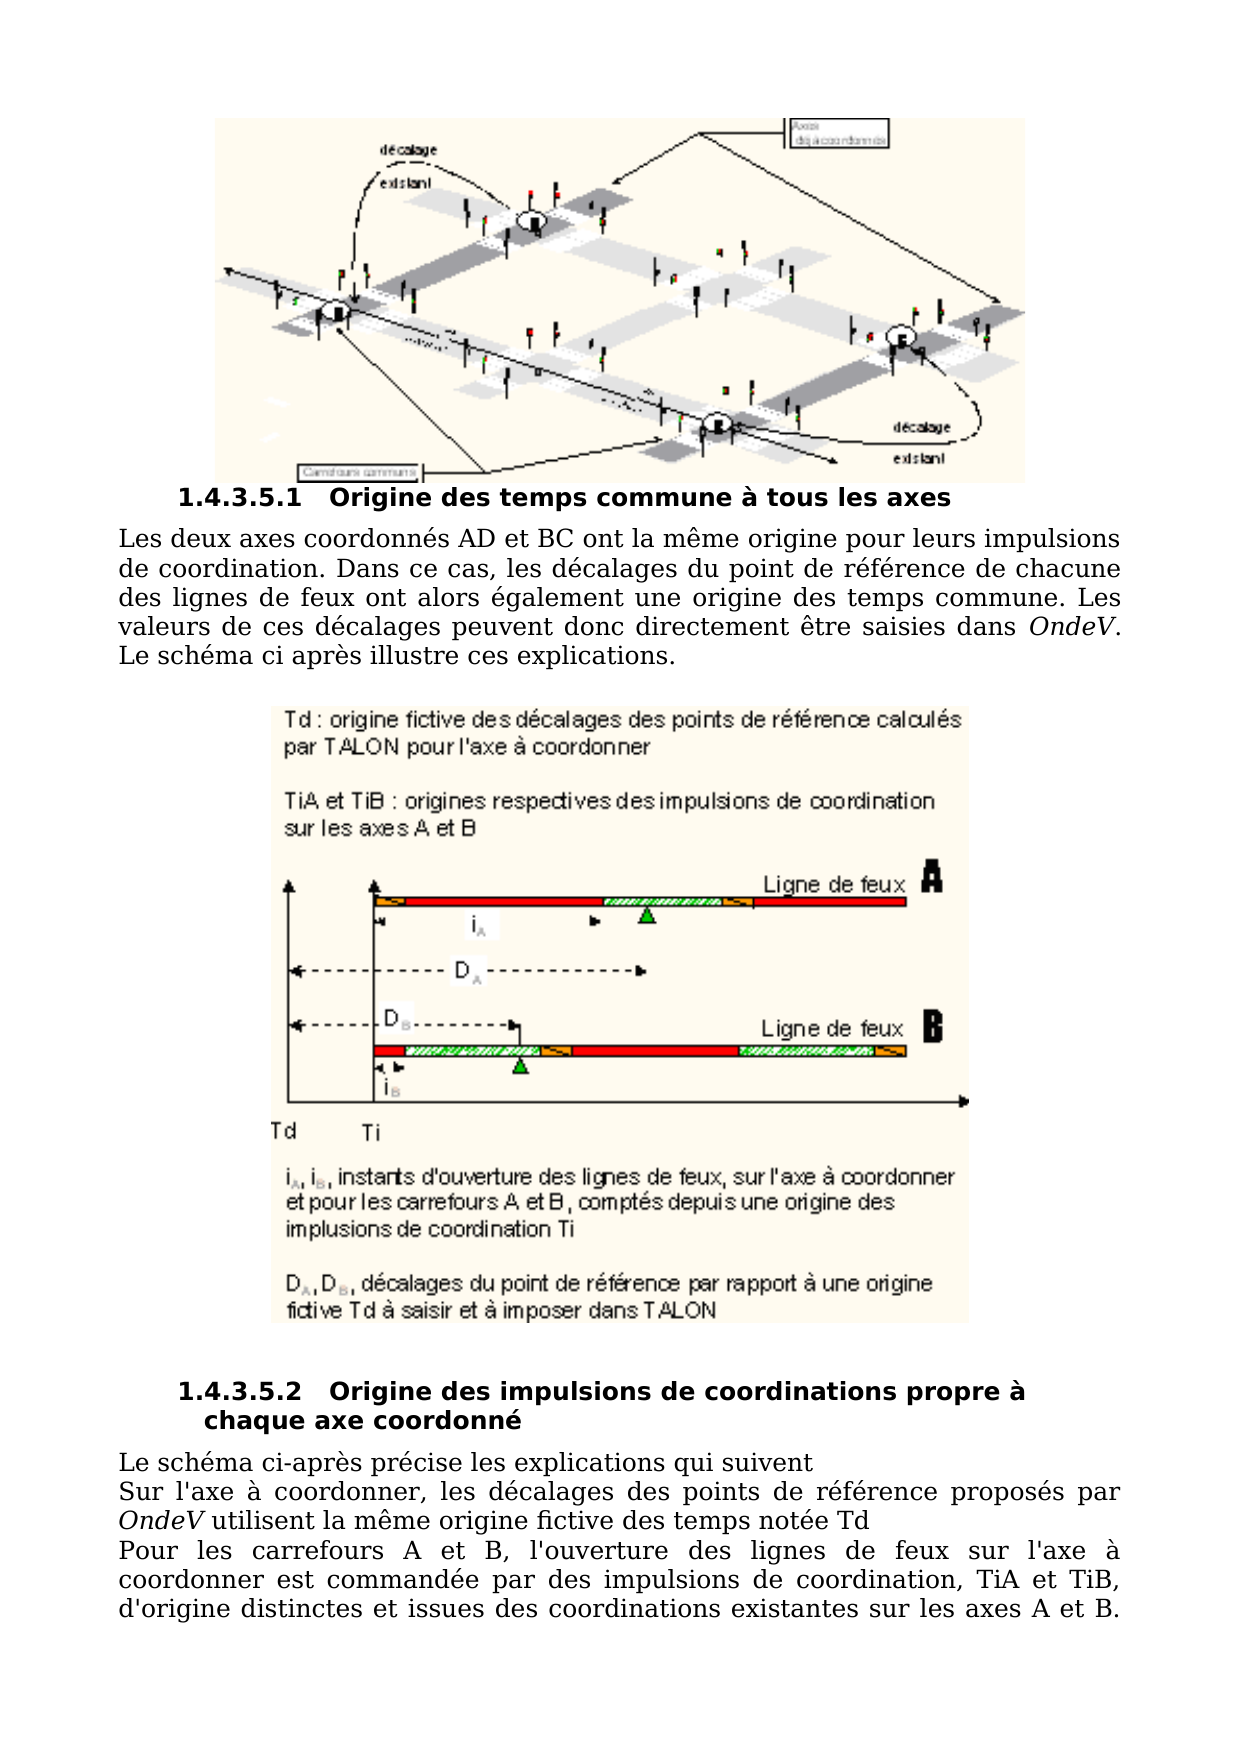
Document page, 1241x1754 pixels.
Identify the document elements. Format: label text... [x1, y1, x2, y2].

text Sur l'axe à coordonner, les décalages des points de référence proposés par OndeV utilisent la même origine fictive des temps notée Td [118, 1477, 1122, 1536]
text Les deux axes coordonnés AD et BC ont la même origine pour leurs impulsions de coordination. Dans ce cas, les décalages du point de référence de chacune des lignes de feux ont alors également une origine des temps commune. Les valeurs de ces décalages peuvent donc directement être saisies dans OndeV. Le schéma ci après illustre ces explications. [118, 524, 1122, 671]
picture [271, 706, 969, 1323]
subtitle Origine des temps commune à tous les axes [177, 118, 1122, 512]
picture [214, 118, 1026, 483]
subtitle Origine des impulsions de coordinations propre à chaque axe coordonné [177, 1377, 1122, 1436]
text Pour les carrefours A et B, l'ouverture des lignes de feux sur l'axe à coordonner est commandée par des impulsions de coordination, TiA et TiB, d'origine distinctes et issues des coordinations existantes sur les axes A et B. [118, 1536, 1122, 1624]
text Le schéma ci-après précise les explications qui suivent [118, 1448, 1122, 1477]
